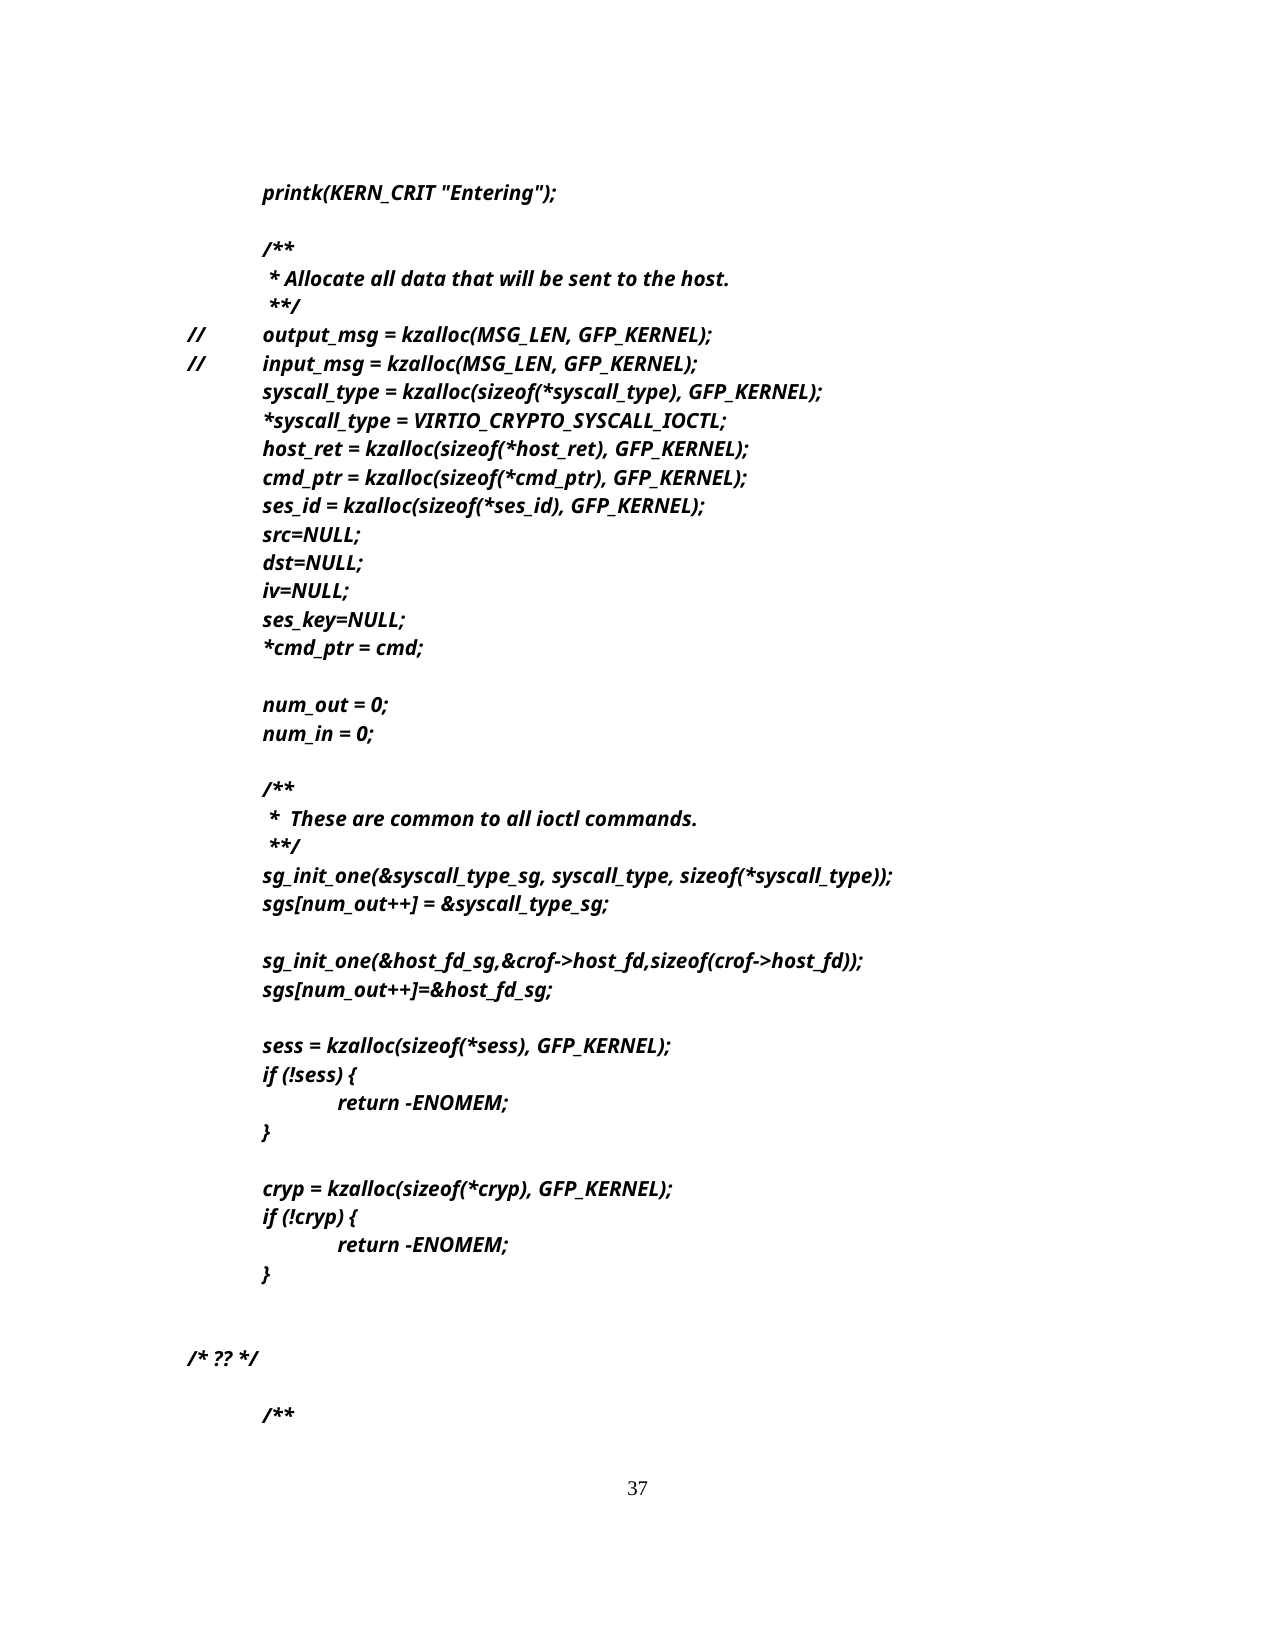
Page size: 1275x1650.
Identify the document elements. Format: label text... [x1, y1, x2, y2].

text if (!cryp) { [187, 1202, 1087, 1231]
text sg_init_one(&syscall_type_sg, syscall_type, sizeof(*syscall_type)); [187, 861, 1087, 889]
text iv=NULL; [187, 577, 1087, 605]
text **/ [187, 832, 1087, 861]
text sgs[num_out++]=&host_fd_sg; [187, 975, 1087, 1003]
text **/ [187, 292, 1087, 321]
text *syscall_type = VIRTIO_CRYPTO_SYSCALL_IOCTL; [187, 406, 1087, 434]
text host_ret = kzalloc(sizeof(*host_ret), GFP_KERNEL); [187, 434, 1087, 463]
text cmd_ptr = kzalloc(sizeof(*cmd_ptr), GFP_KERNEL); [187, 463, 1087, 491]
text * Allocate all data that will be sent to the host. [187, 264, 1087, 292]
text sgs[num_out++] = &syscall_type_sg; [187, 889, 1087, 918]
text * These are common to all ioctl commands. [187, 804, 1087, 832]
text sess = kzalloc(sizeof(*sess), GFP_KERNEL); [187, 1032, 1087, 1060]
text num_in = 0; [187, 719, 1087, 747]
text } [187, 1117, 1087, 1145]
text ses_id = kzalloc(sizeof(*ses_id), GFP_KERNEL); [187, 491, 1087, 520]
text } [187, 1259, 1087, 1287]
text // output_msg = kzalloc(MSG_LEN, GFP_KERNEL); [187, 321, 1087, 349]
text // input_msg = kzalloc(MSG_LEN, GFP_KERNEL); [187, 349, 1087, 377]
text ses_key=NULL; [187, 605, 1087, 633]
text return -ENOMEM; [187, 1231, 1087, 1259]
text src=NULL; [187, 520, 1087, 548]
text return -ENOMEM; [187, 1088, 1087, 1117]
text cryp = kzalloc(sizeof(*cryp), GFP_KERNEL); [187, 1174, 1087, 1202]
text *cmd_ptr = cmd; [187, 633, 1087, 662]
text dst=NULL; [187, 548, 1087, 577]
text /* ?? */ [187, 1344, 1087, 1373]
text /** [187, 235, 1087, 264]
text num_out = 0; [187, 690, 1087, 719]
text /** [187, 776, 1087, 804]
text if (!sess) { [187, 1060, 1087, 1088]
text printk(KERN_CRIT "Entering"); [187, 178, 1087, 207]
text sg_init_one(&host_fd_sg,&crof->host_fd,sizeof(crof->host_fd)); [187, 946, 1087, 975]
text syscall_type = kzalloc(sizeof(*syscall_type), GFP_KERNEL); [187, 377, 1087, 406]
text /** [187, 1401, 1087, 1430]
